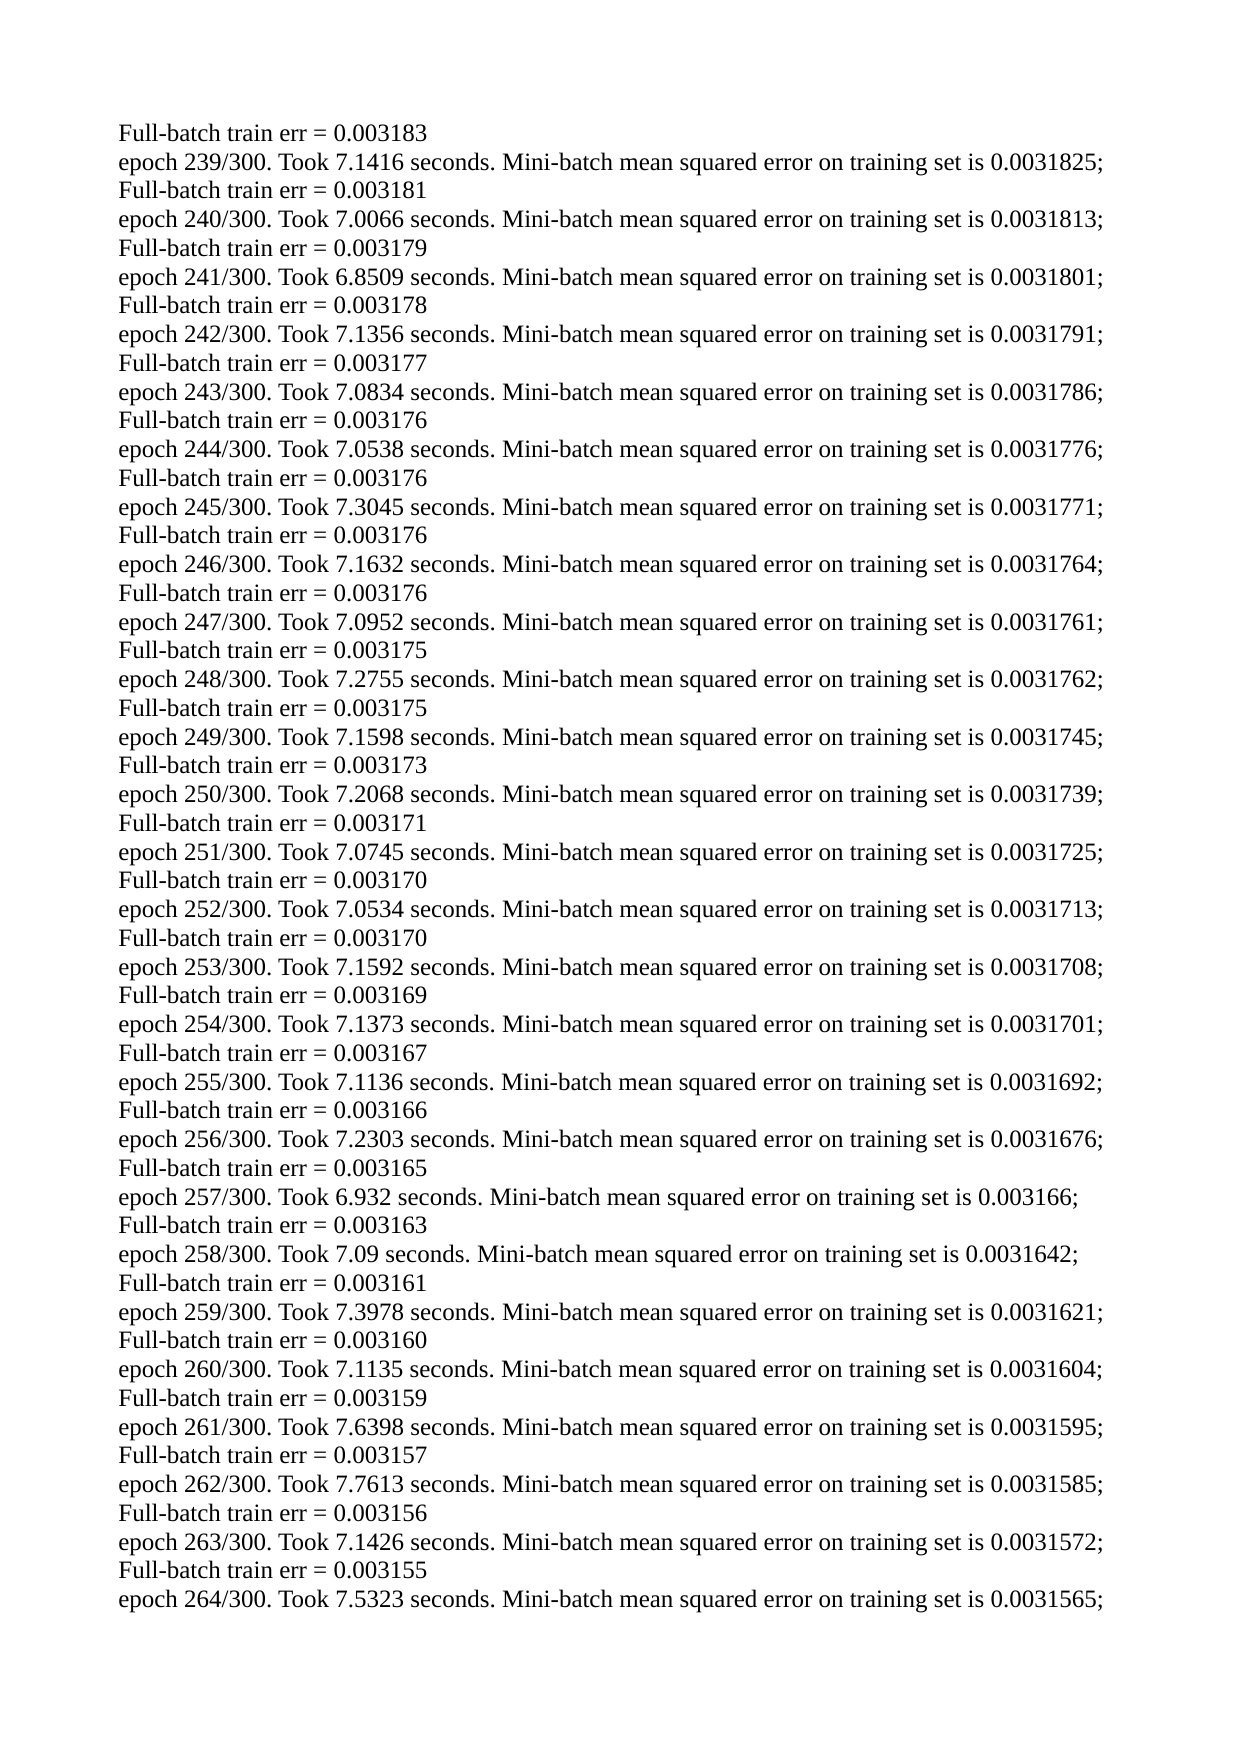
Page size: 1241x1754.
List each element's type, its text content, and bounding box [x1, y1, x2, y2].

text epoch 248/300. Took 7.2755 seconds. Mini-batch mean squared error on training set is 0.0031762; Full-batch train err = 0.003175 [118, 664, 1122, 722]
text epoch 263/300. Took 7.1426 seconds. Mini-batch mean squared error on training set is 0.0031572; Full-batch train err = 0.003155 [118, 1527, 1122, 1584]
text Full-batch train err = 0.003183 [118, 118, 1122, 147]
text epoch 250/300. Took 7.2068 seconds. Mini-batch mean squared error on training set is 0.0031739; Full-batch train err = 0.003171 [118, 779, 1122, 837]
text epoch 243/300. Took 7.0834 seconds. Mini-batch mean squared error on training set is 0.0031786; Full-batch train err = 0.003176 [118, 377, 1122, 434]
text epoch 246/300. Took 7.1632 seconds. Mini-batch mean squared error on training set is 0.0031764; Full-batch train err = 0.003176 [118, 549, 1122, 607]
text epoch 256/300. Took 7.2303 seconds. Mini-batch mean squared error on training set is 0.0031676; Full-batch train err = 0.003165 [118, 1124, 1122, 1182]
text epoch 259/300. Took 7.3978 seconds. Mini-batch mean squared error on training set is 0.0031621; Full-batch train err = 0.003160 [118, 1297, 1122, 1354]
text epoch 258/300. Took 7.09 seconds. Mini-batch mean squared error on training set is 0.0031642; Full-batch train err = 0.003161 [118, 1239, 1122, 1297]
text epoch 240/300. Took 7.0066 seconds. Mini-batch mean squared error on training set is 0.0031813; Full-batch train err = 0.003179 [118, 204, 1122, 262]
text epoch 253/300. Took 7.1592 seconds. Mini-batch mean squared error on training set is 0.0031708; Full-batch train err = 0.003169 [118, 952, 1122, 1009]
text epoch 245/300. Took 7.3045 seconds. Mini-batch mean squared error on training set is 0.0031771; Full-batch train err = 0.003176 [118, 492, 1122, 549]
text epoch 264/300. Took 7.5323 seconds. Mini-batch mean squared error on training set is 0.0031565; [118, 1584, 1122, 1613]
text epoch 262/300. Took 7.7613 seconds. Mini-batch mean squared error on training set is 0.0031585; Full-batch train err = 0.003156 [118, 1469, 1122, 1527]
text epoch 247/300. Took 7.0952 seconds. Mini-batch mean squared error on training set is 0.0031761; Full-batch train err = 0.003175 [118, 607, 1122, 664]
text epoch 254/300. Took 7.1373 seconds. Mini-batch mean squared error on training set is 0.0031701; Full-batch train err = 0.003167 [118, 1009, 1122, 1067]
text epoch 252/300. Took 7.0534 seconds. Mini-batch mean squared error on training set is 0.0031713; Full-batch train err = 0.003170 [118, 894, 1122, 952]
text epoch 241/300. Took 6.8509 seconds. Mini-batch mean squared error on training set is 0.0031801; Full-batch train err = 0.003178 [118, 262, 1122, 319]
text epoch 239/300. Took 7.1416 seconds. Mini-batch mean squared error on training set is 0.0031825; Full-batch train err = 0.003181 [118, 147, 1122, 204]
text epoch 249/300. Took 7.1598 seconds. Mini-batch mean squared error on training set is 0.0031745; Full-batch train err = 0.003173 [118, 722, 1122, 779]
text epoch 255/300. Took 7.1136 seconds. Mini-batch mean squared error on training set is 0.0031692; Full-batch train err = 0.003166 [118, 1067, 1122, 1124]
text epoch 244/300. Took 7.0538 seconds. Mini-batch mean squared error on training set is 0.0031776; Full-batch train err = 0.003176 [118, 434, 1122, 492]
text epoch 261/300. Took 7.6398 seconds. Mini-batch mean squared error on training set is 0.0031595; Full-batch train err = 0.003157 [118, 1412, 1122, 1469]
text epoch 260/300. Took 7.1135 seconds. Mini-batch mean squared error on training set is 0.0031604; Full-batch train err = 0.003159 [118, 1354, 1122, 1412]
text epoch 251/300. Took 7.0745 seconds. Mini-batch mean squared error on training set is 0.0031725; Full-batch train err = 0.003170 [118, 837, 1122, 894]
text epoch 242/300. Took 7.1356 seconds. Mini-batch mean squared error on training set is 0.0031791; Full-batch train err = 0.003177 [118, 319, 1122, 377]
text epoch 257/300. Took 6.932 seconds. Mini-batch mean squared error on training set is 0.003166; Full-batch train err = 0.003163 [118, 1182, 1122, 1239]
